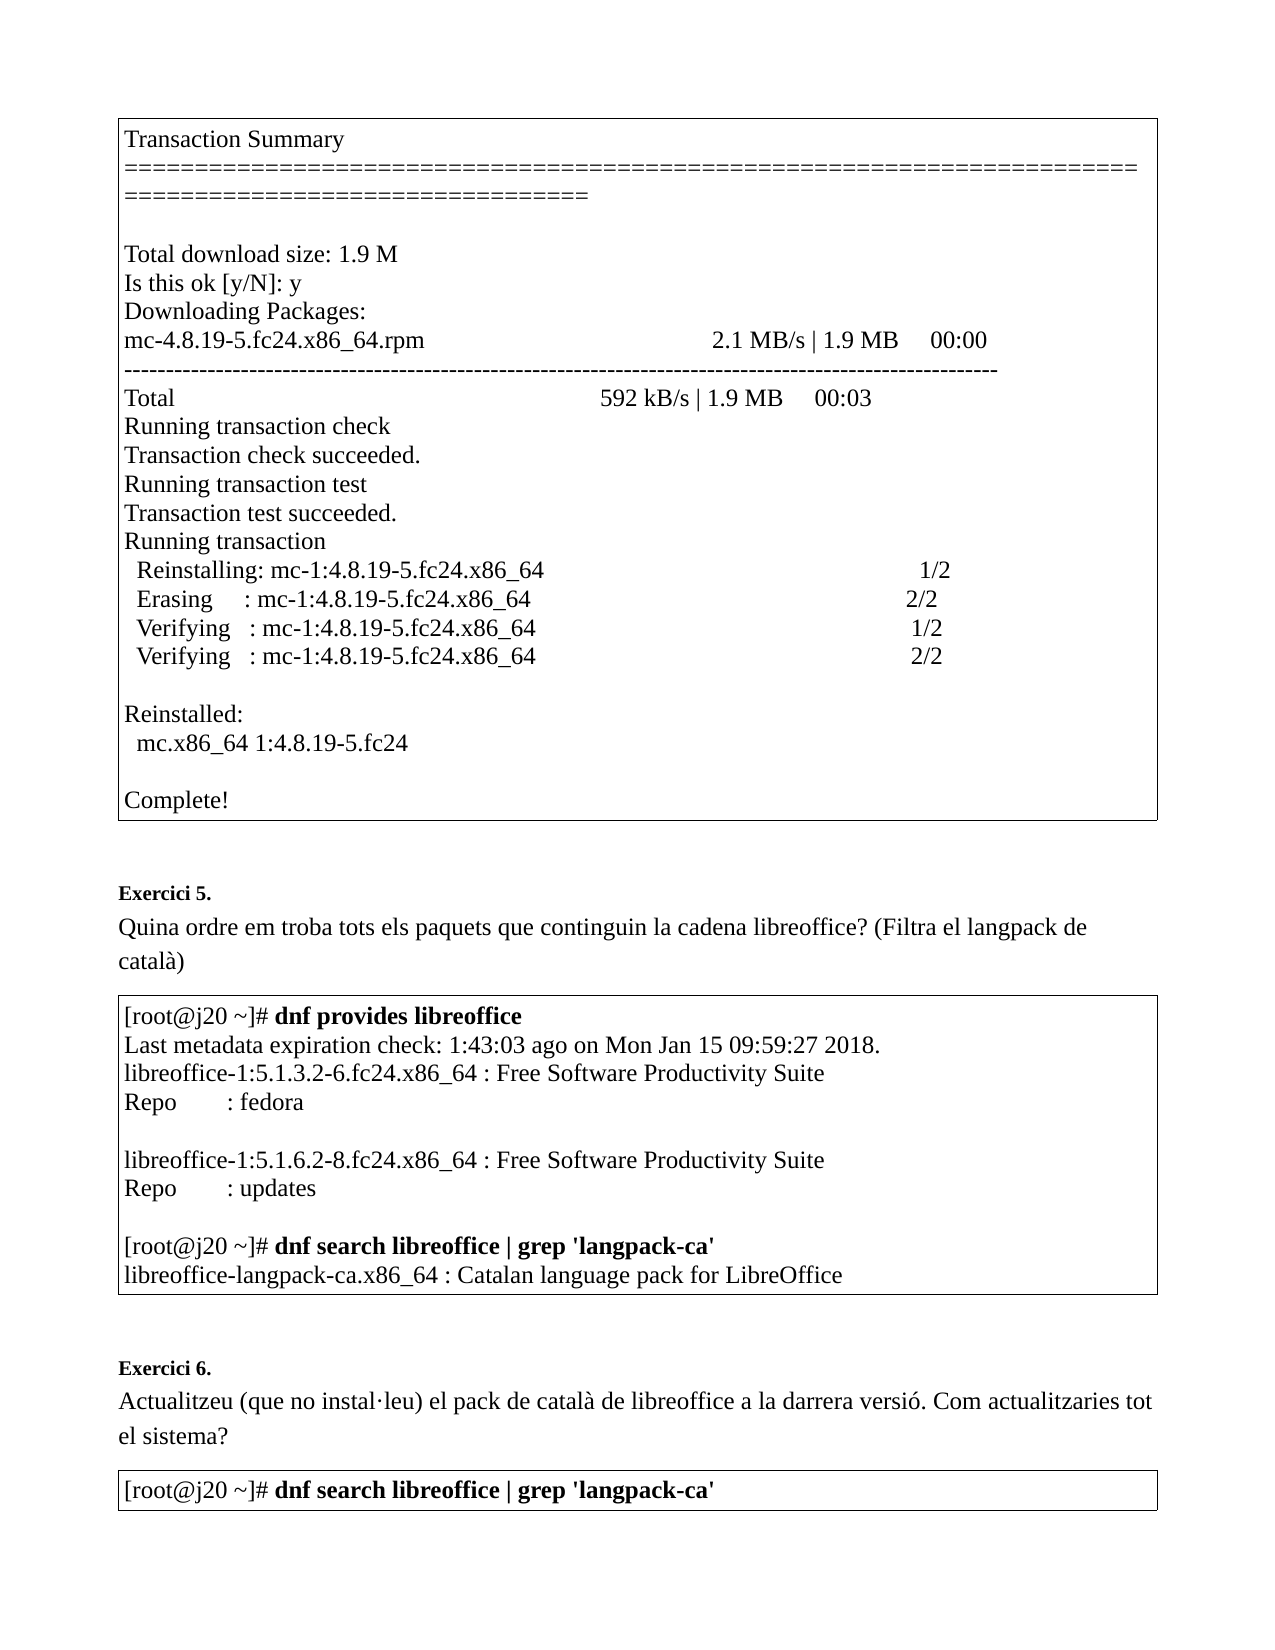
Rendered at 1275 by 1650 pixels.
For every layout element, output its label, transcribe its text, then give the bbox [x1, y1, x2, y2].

text Quina ordre em troba tots els paquets que continguin la cadena libreoffice? (Filtra el langpack de català) [118, 912, 1157, 975]
text Actualitzeu (que no instal·leu) el pack de català de libreoffice a la darrera versió. Com actualitzaries tot el sistema? [118, 1386, 1157, 1449]
table_header Transaction Summary ========================================================================================================= Total download size: 1.9 M Is this ok [y/N]: y Downloading Packages: mc-4.8.19-5.fc24.x86_64.rpm 2.1 MB/s | 1.9 MB 00:00 --------------------------------------------------------------------------------------------------------- Total 592 kB/s | 1.9 MB 00:03 Running transaction check Transaction check succeeded. Running transaction test Transaction test succeeded. Running transaction Reinstalling: mc-1:4.8.19-5.fc24.x86_64 1/2 Erasing : mc-1:4.8.19-5.fc24.x86_64 2/2 Verifying : mc-1:4.8.19-5.fc24.x86_64 1/2 Verifying : mc-1:4.8.19-5.fc24.x86_64 2/2 Reinstalled: mc.x86_64 1:4.8.19-5.fc24 Complete! [119, 119, 1157, 820]
subtitle Exercici 6. [118, 1356, 1157, 1380]
table_header [root@j20 ~]# dnf provides libreoffice Last metadata expiration check: 1:43:03 ago on Mon Jan 15 09:59:27 2018. libreoffice-1:5.1.3.2-6.fc24.x86_64 : Free Software Productivity Suite Repo : fedora libreoffice-1:5.1.6.2-8.fc24.x86_64 : Free Software Productivity Suite Repo : updates [root@j20 ~]# dnf search libreoffice | grep 'langpack-ca' libreoffice-langpack-ca.x86_64 : Catalan language pack for LibreOffice [119, 996, 1157, 1294]
subtitle Exercici 5. [118, 881, 1157, 905]
table_header [root@j20 ~]# dnf search libreoffice | grep 'langpack-ca' [119, 1471, 1157, 1510]
